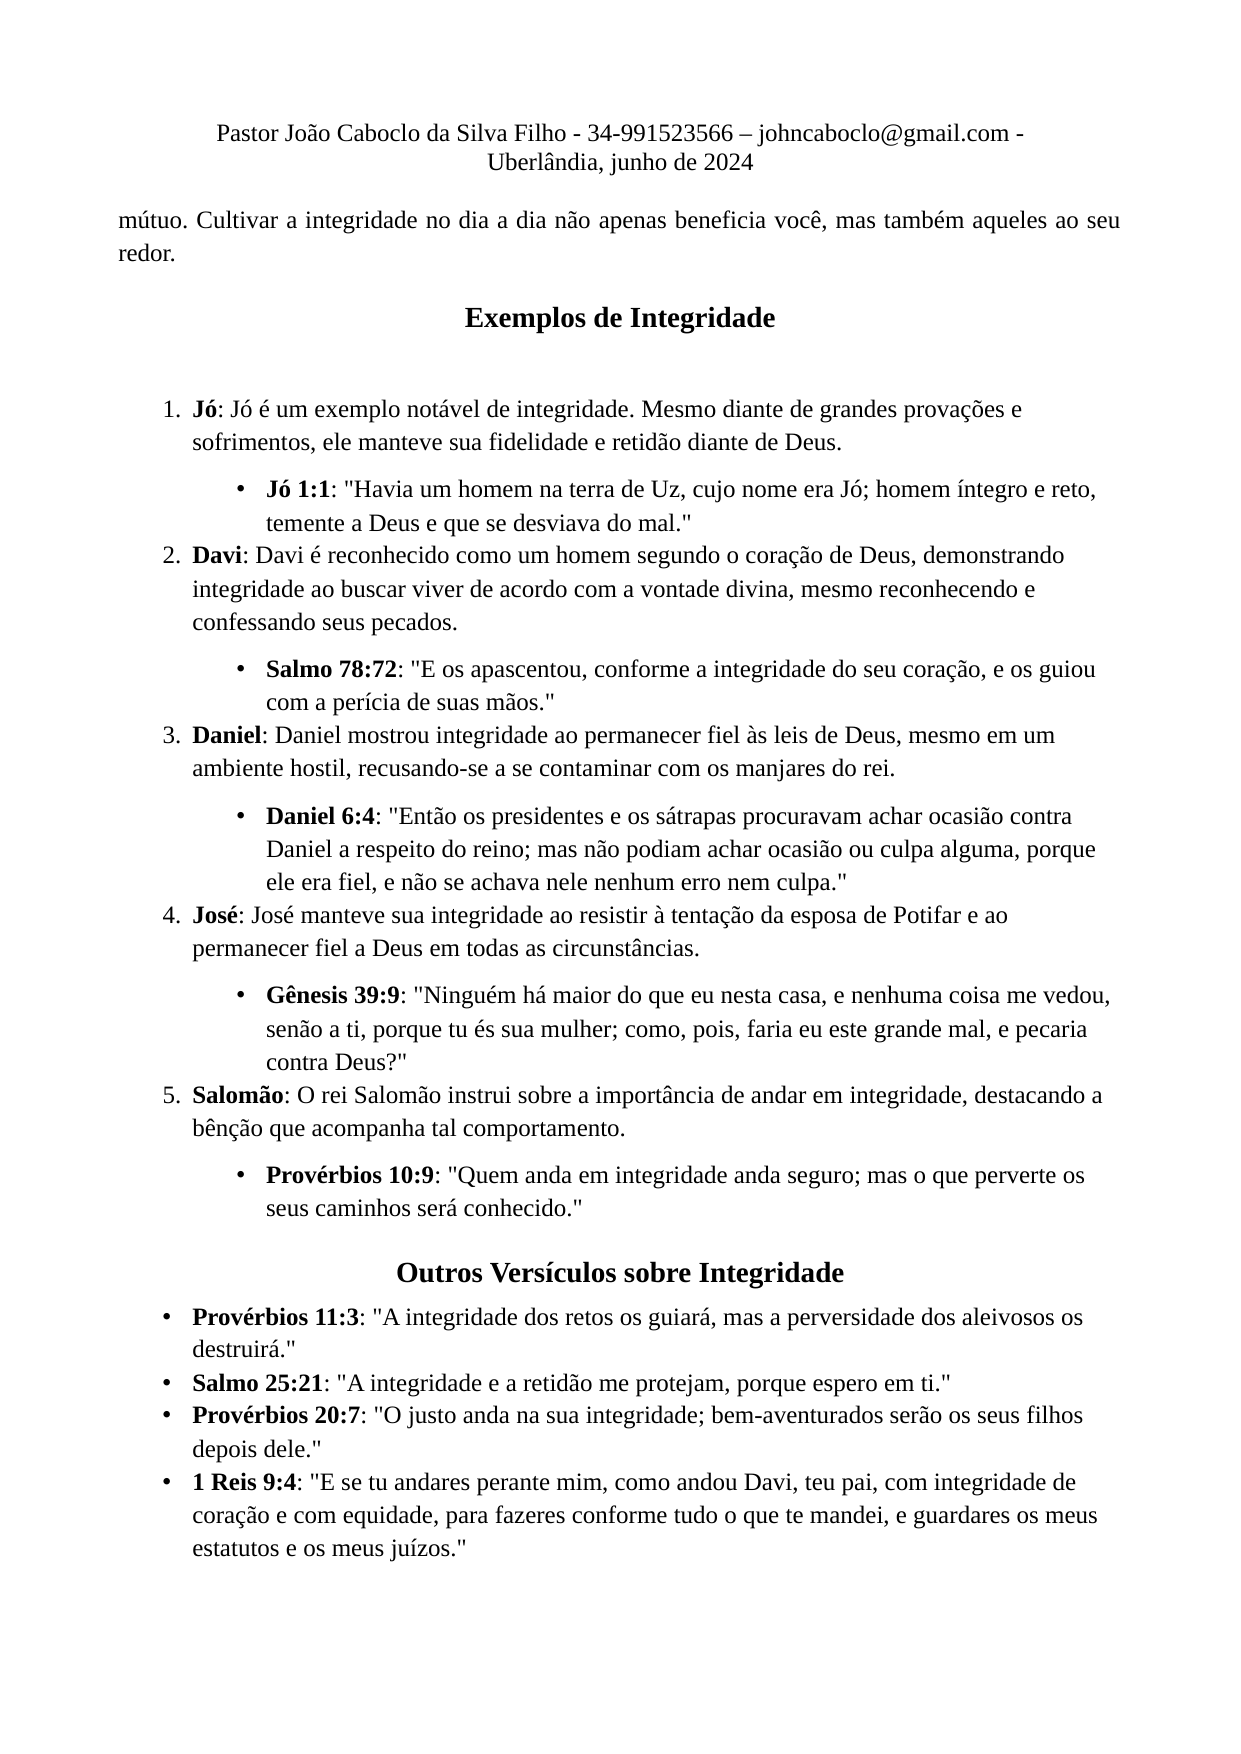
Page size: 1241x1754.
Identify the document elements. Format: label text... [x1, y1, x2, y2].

list Jó 1:1: "Havia um homem na terra de Uz, cujo nome era Jó; homem íntegro e reto, temente a Deus e que se desviava do mal." [236, 474, 1122, 536]
list Provérbios 11:3: "A integridade dos retos os guiará, mas a perversidade dos aleivosos os destruirá." [162, 1302, 1122, 1363]
list Provérbios 10:9: "Quem anda em integridade anda seguro; mas o que perverte os seus caminhos será conhecido." [236, 1160, 1122, 1222]
list Daniel: Daniel mostrou integridade ao permanecer fiel às leis de Deus, mesmo em um ambiente hostil, recusando-se a se contaminar com os manjares do rei. [162, 720, 1122, 782]
list Daniel 6:4: "Então os presidentes e os sátrapas procuravam achar ocasião contra Daniel a respeito do reino; mas não podiam achar ocasião ou culpa alguma, porque ele era fiel, e não se achava nele nenhum erro nem culpa." [236, 801, 1122, 896]
list Salmo 78:72: "E os apascentou, conforme a integridade do seu coração, e os guiou com a perícia de suas mãos." [236, 654, 1122, 716]
list Davi: Davi é reconhecido como um homem segundo o coração de Deus, demonstrando integridade ao buscar viver de acordo com a vontade divina, mesmo reconhecendo e confessando seus pecados. [162, 541, 1122, 635]
subtitle Outros Versículos sobre Integridade [118, 1256, 1122, 1289]
list Provérbios 20:7: "O justo anda na sua integridade; bem-aventurados serão os seus filhos depois dele." [162, 1401, 1122, 1462]
list Jó: Jó é um exemplo notável de integridade. Mesmo diante de grandes provações e sofrimentos, ele manteve sua fidelidade e retidão diante de Deus. [162, 394, 1122, 456]
list Gênesis 39:9: "Ninguém há maior do que eu nesta casa, e nenhuma coisa me vedou, senão a ti, porque tu és sua mulher; como, pois, faria eu este grande mal, e pecaria contra Deus?" [236, 981, 1122, 1075]
text mútuo. Cultivar a integridade no dia a dia não apenas beneficia você, mas também aqueles ao seu redor. [118, 205, 1122, 267]
list Salomão: O rei Salomão instrui sobre a importância de andar em integridade, destacando a bênção que acompanha tal comportamento. [162, 1080, 1122, 1141]
list José: José manteve sua integridade ao resistir à tentação da esposa de Potifar e ao permanecer fiel a Deus em todas as circunstâncias. [162, 900, 1122, 962]
subtitle Exemplos de Integridade [118, 300, 1122, 334]
list 1 Reis 9:4: "E se tu andares perante mim, como andou Davi, teu pai, com integridade de coração e com equidade, para fazeres conforme tudo o que te mandei, e guardares os meus estatutos e os meus juízos." [162, 1467, 1122, 1561]
list Salmo 25:21: "A integridade e a retidão me protejam, porque espero em ti." [162, 1368, 1122, 1396]
